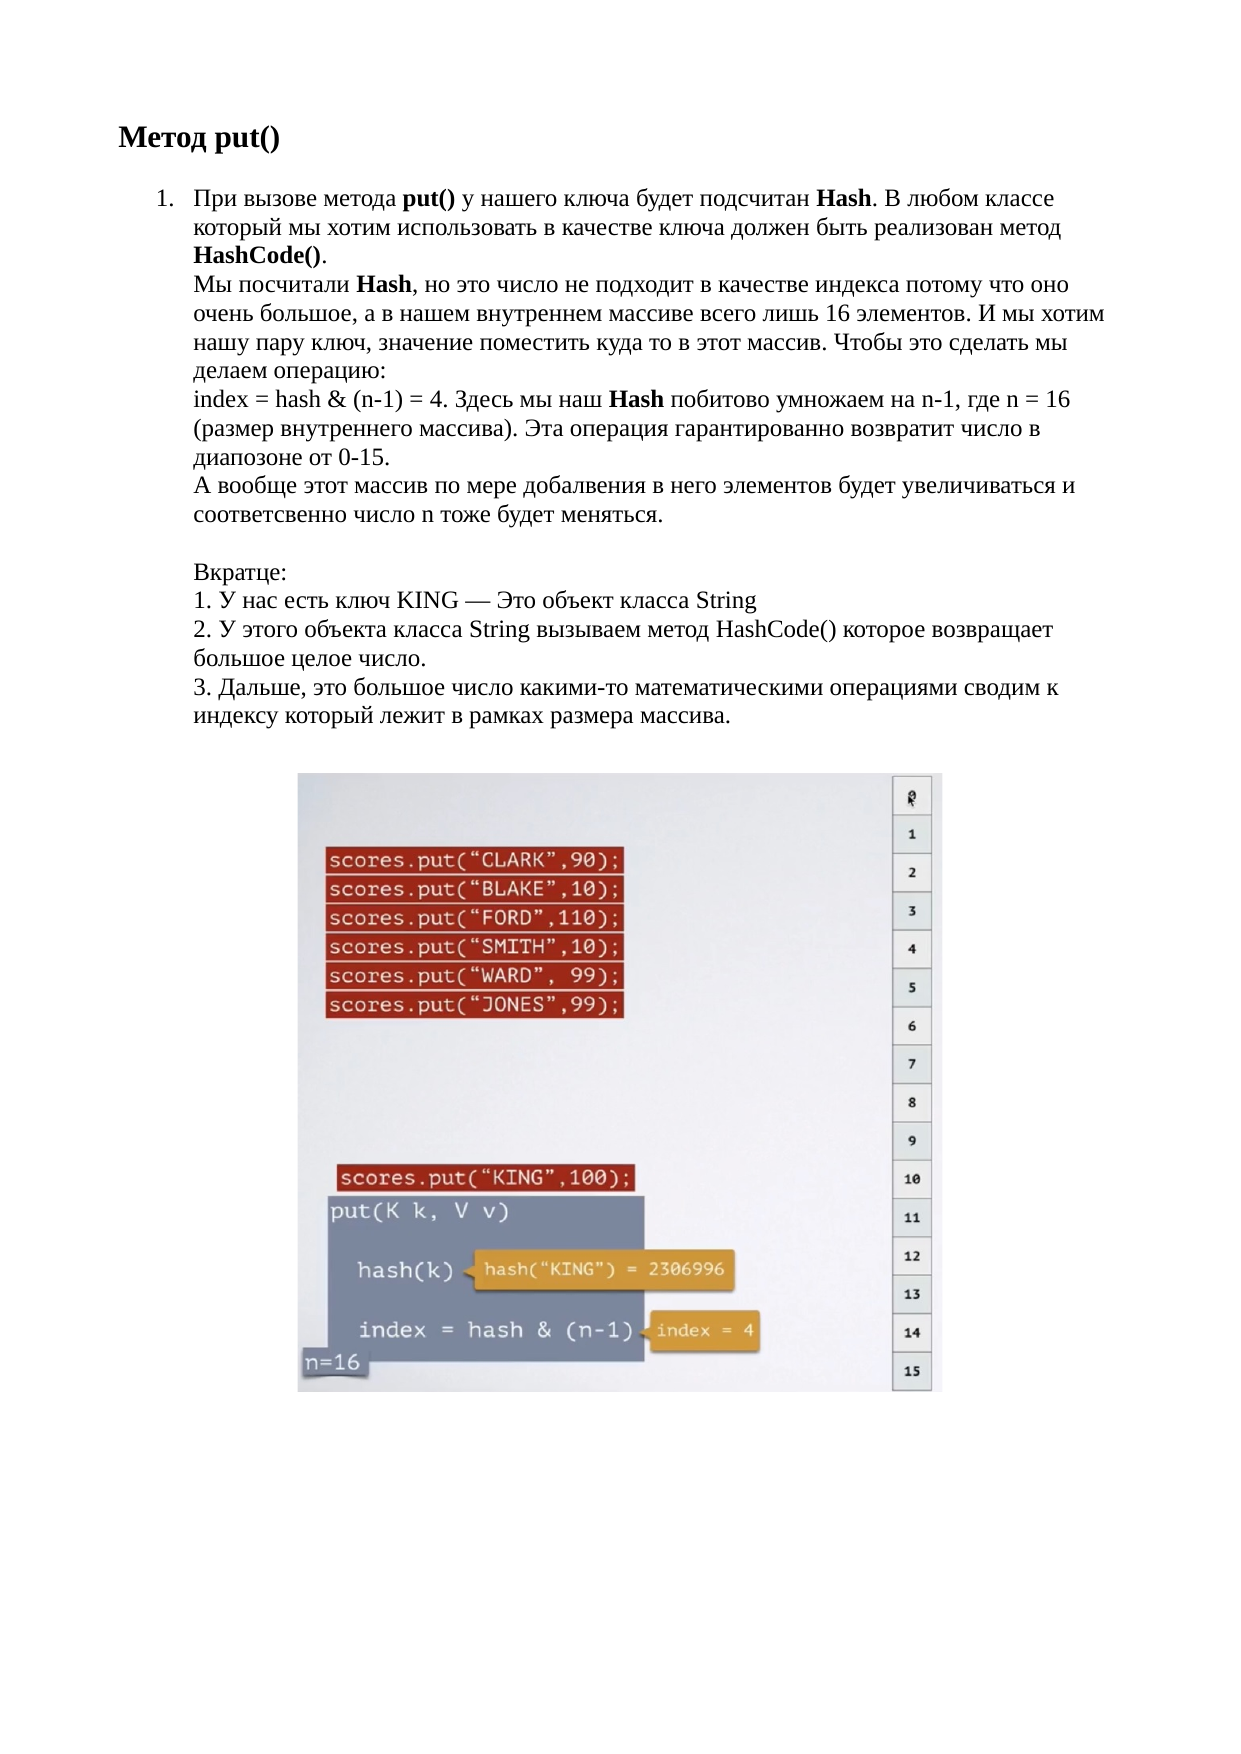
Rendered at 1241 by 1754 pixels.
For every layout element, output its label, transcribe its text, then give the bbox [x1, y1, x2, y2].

list Мы посчитали Hash, но это число не подходит в качестве индекса потому что оно очень большое, а в нашем внутреннем массиве всего лишь 16 элементов. И мы хотим нашу пару ключ, значение поместить куда то в этот массив. Чтобы это сделать мы делаем операцию: [156, 269, 1122, 384]
list При вызове метода put() у нашего ключа будет подсчитан Hash. В любом классе который мы хотим использовать в качестве ключа должен быть реализован метод HashCode(). [156, 183, 1122, 269]
list Вкратце: [156, 557, 1122, 585]
list 2. У этого объекта класса String вызываем метод HashCode() которое возвращает большое целое число. [156, 614, 1122, 672]
list 1. У нас есть ключ KING — Это объект класса String [156, 585, 1122, 614]
list index = hash & (n-1) = 4. Здесь мы наш Hash побитово умножаем на n-1, где n = 16 (размер внутреннего массива). Эта операция гарантированно возвратит число в диапозоне от 0-15. [156, 384, 1122, 470]
list А вообще этот массив по мере добалвения в него элементов будет увеличиваться и соответсвенно число n тоже будет меняться. [156, 470, 1122, 528]
text Метод put() [118, 118, 1122, 154]
picture [297, 773, 943, 1392]
list 3. Дальше, это большое число какими-то математическими операциями сводим к индексу который лежит в рамках размера массива. [156, 672, 1122, 729]
